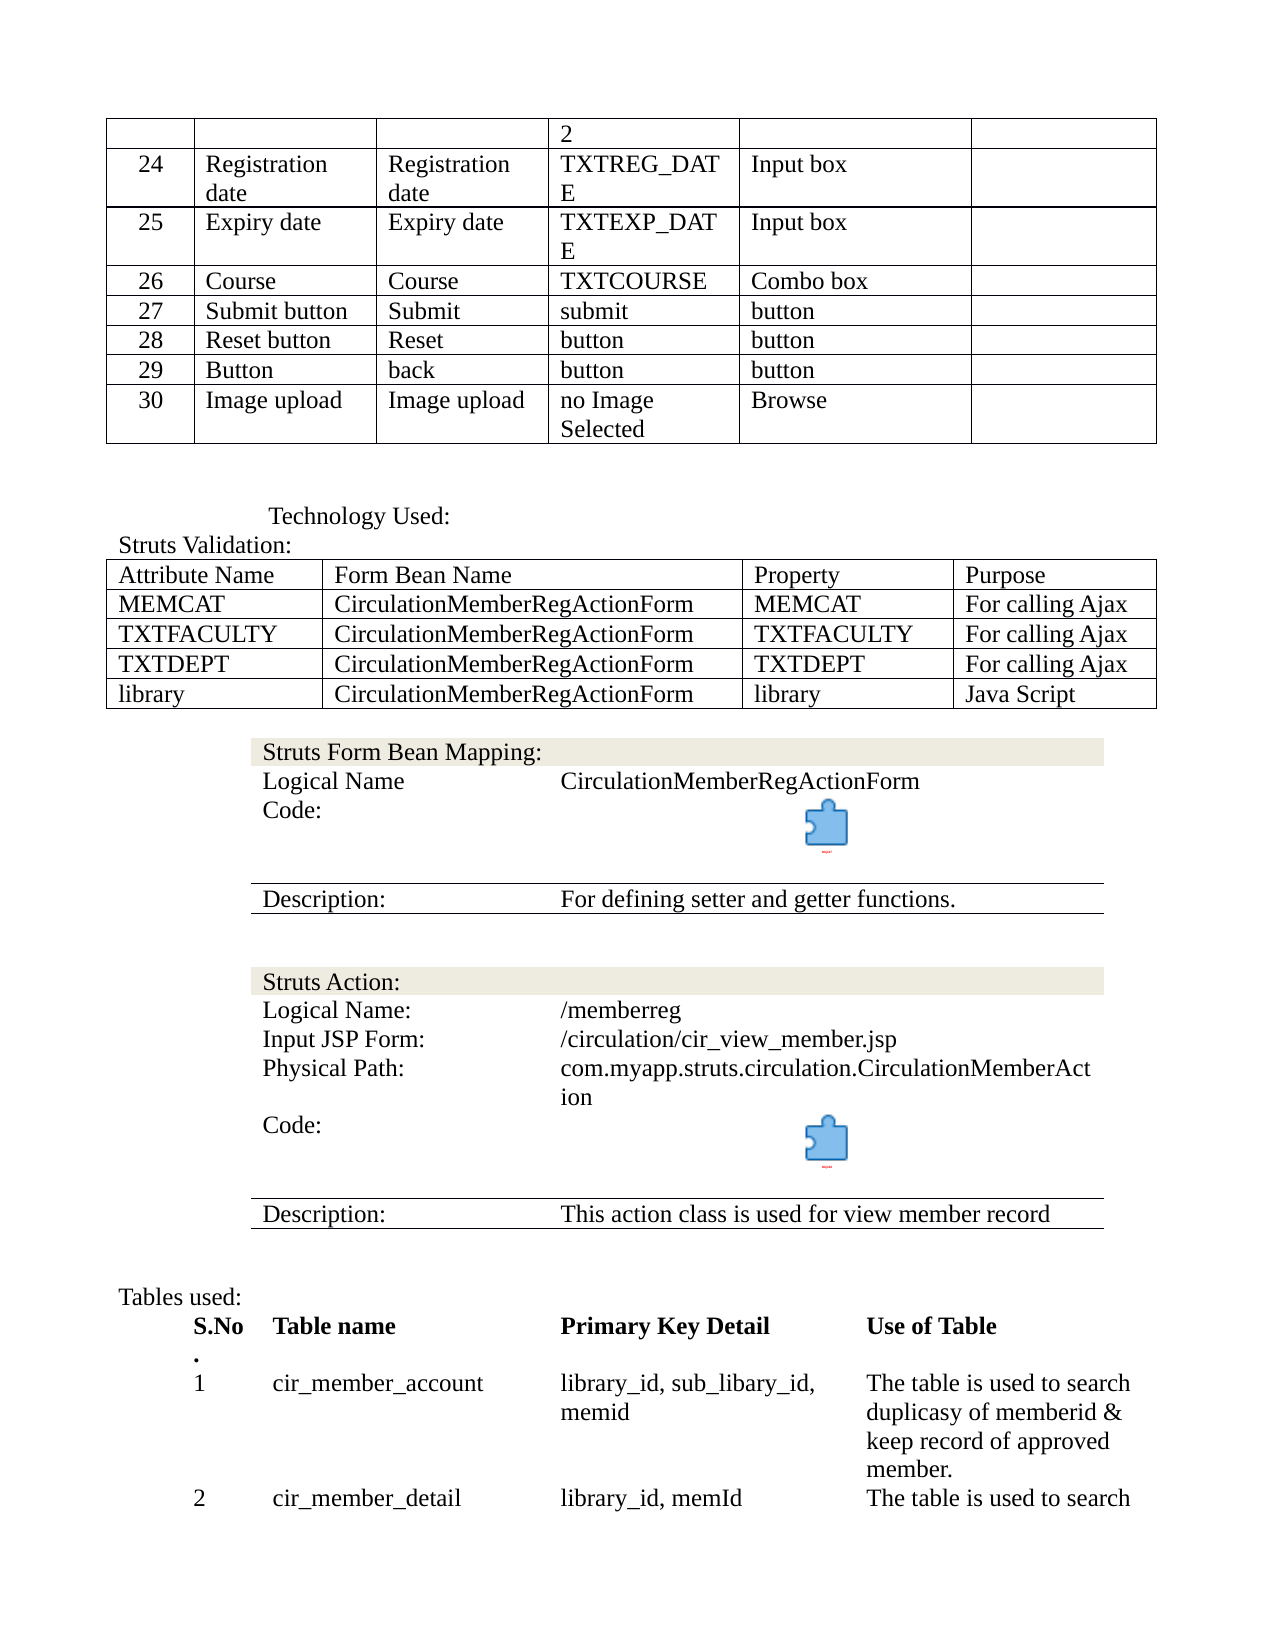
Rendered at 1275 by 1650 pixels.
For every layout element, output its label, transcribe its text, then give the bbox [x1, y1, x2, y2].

table_cell This action class is used for view member record [549, 1199, 1104, 1228]
table_cell cir_member_detail [261, 1483, 549, 1512]
table_cell MEMCAT [743, 590, 953, 618]
table_header Purpose [954, 560, 1156, 588]
text Technology Used: [268, 501, 1157, 530]
table_cell [972, 119, 1156, 148]
table_cell CirculationMemberRegActionForm [323, 679, 742, 708]
table_cell [549, 795, 1104, 883]
table_header Attribute Name [107, 560, 322, 588]
table_cell Logical Name [251, 766, 549, 795]
table_cell TXTFACULTY [107, 619, 322, 648]
table_cell CirculationMemberRegActionForm [323, 590, 742, 618]
table_cell [972, 326, 1156, 354]
table_header S.No. [182, 1311, 261, 1368]
table_cell submit [549, 296, 739, 324]
table_cell Reset [377, 326, 548, 354]
table_cell button [740, 326, 971, 354]
table_cell Submit [377, 296, 548, 324]
table_cell [972, 208, 1156, 265]
table_cell Input JSP Form: [251, 1024, 549, 1053]
text Struts Validation: [118, 530, 1157, 559]
table_cell For calling Ajax [954, 590, 1156, 618]
table_cell [972, 149, 1156, 206]
table_cell [972, 385, 1156, 443]
table_header Form Bean Name [323, 560, 742, 588]
table_cell Image upload [195, 385, 376, 443]
table_cell library_id, memId [549, 1483, 855, 1512]
table_cell For calling Ajax [954, 649, 1156, 678]
table_cell [972, 266, 1156, 295]
table_cell Physical Path: [251, 1053, 549, 1110]
table_cell 2 [182, 1483, 261, 1512]
table_cell Image upload [377, 385, 548, 443]
table_cell Button [195, 355, 376, 384]
table_cell /circulation/cir_view_member.jsp [549, 1024, 1104, 1053]
table_cell TXTREG_DATE [549, 149, 739, 206]
table_cell Code: [251, 1110, 549, 1198]
table_cell Course [195, 266, 376, 295]
table_header Primary Key Detail [549, 1311, 855, 1368]
table_header Table name [261, 1311, 549, 1368]
table_cell The table is used to search [855, 1483, 1148, 1512]
table_cell Course [377, 266, 548, 295]
table_cell [972, 296, 1156, 324]
table_cell 2 [549, 119, 739, 148]
table_cell 1 [182, 1368, 261, 1483]
table_cell The table is used to search duplicasy of memberid & keep record of approved member. [855, 1368, 1148, 1483]
table_cell 28 [107, 326, 194, 354]
table_cell Expiry date [195, 208, 376, 265]
table_cell com.myapp.struts.circulation.CirculationMemberAction [549, 1053, 1104, 1110]
table_cell For defining setter and getter functions. [549, 884, 1104, 913]
table_cell 30 [107, 385, 194, 443]
table_cell 29 [107, 355, 194, 384]
table_cell [740, 119, 971, 148]
table_cell CirculationMemberRegActionForm [549, 766, 1104, 795]
table_cell TXTDEPT [107, 649, 322, 678]
table_cell button [740, 296, 971, 324]
table_cell back [377, 355, 548, 384]
table_cell CirculationMemberRegActionForm [323, 619, 742, 648]
table_cell Combo box [740, 266, 971, 295]
table_cell Submit button [195, 296, 376, 324]
table_cell library [107, 679, 322, 708]
table_header Use of Table [855, 1311, 1148, 1368]
table_cell Expiry date [377, 208, 548, 265]
table_cell 27 [107, 296, 194, 324]
table_cell Reset button [195, 326, 376, 354]
table_cell 24 [107, 149, 194, 206]
table_cell Logical Name: [251, 995, 549, 1024]
table_cell library [743, 679, 953, 708]
table_cell TXTEXP_DATE [549, 208, 739, 265]
table_header Struts Form Bean Mapping: [251, 738, 1104, 766]
table_cell library_id, sub_libary_id, memid [549, 1368, 855, 1483]
table_cell Java Script [954, 679, 1156, 708]
table_cell MEMCAT [107, 590, 322, 618]
table_cell [549, 1110, 1104, 1198]
table_cell [972, 355, 1156, 384]
table_cell Description: [251, 884, 549, 913]
table_cell TXTDEPT [743, 649, 953, 678]
table_cell button [549, 355, 739, 384]
table_cell /memberreg [549, 995, 1104, 1024]
table_cell button [740, 355, 971, 384]
table_cell Description: [251, 1199, 549, 1228]
table_cell For calling Ajax [954, 619, 1156, 648]
table_header Struts Action: [251, 967, 1104, 995]
table_cell TXTCOURSE [549, 266, 739, 295]
table_cell 25 [107, 208, 194, 265]
table_cell 26 [107, 266, 194, 295]
table_cell Code: [251, 795, 549, 883]
list Tables used: [118, 1282, 1157, 1311]
table_cell cir_member_account [261, 1368, 549, 1483]
table_cell [377, 119, 548, 148]
table_cell [107, 119, 194, 148]
table_header Property [743, 560, 953, 588]
table_cell TXTFACULTY [743, 619, 953, 648]
table_cell Input box [740, 149, 971, 206]
table_cell Registration date [377, 149, 548, 206]
table_cell CirculationMemberRegActionForm [323, 649, 742, 678]
table_cell Browse [740, 385, 971, 443]
table_cell Input box [740, 208, 971, 265]
table_cell no Image Selected [549, 385, 739, 443]
table_cell [195, 119, 376, 148]
table_cell button [549, 326, 739, 354]
table_cell Registration date [195, 149, 376, 206]
